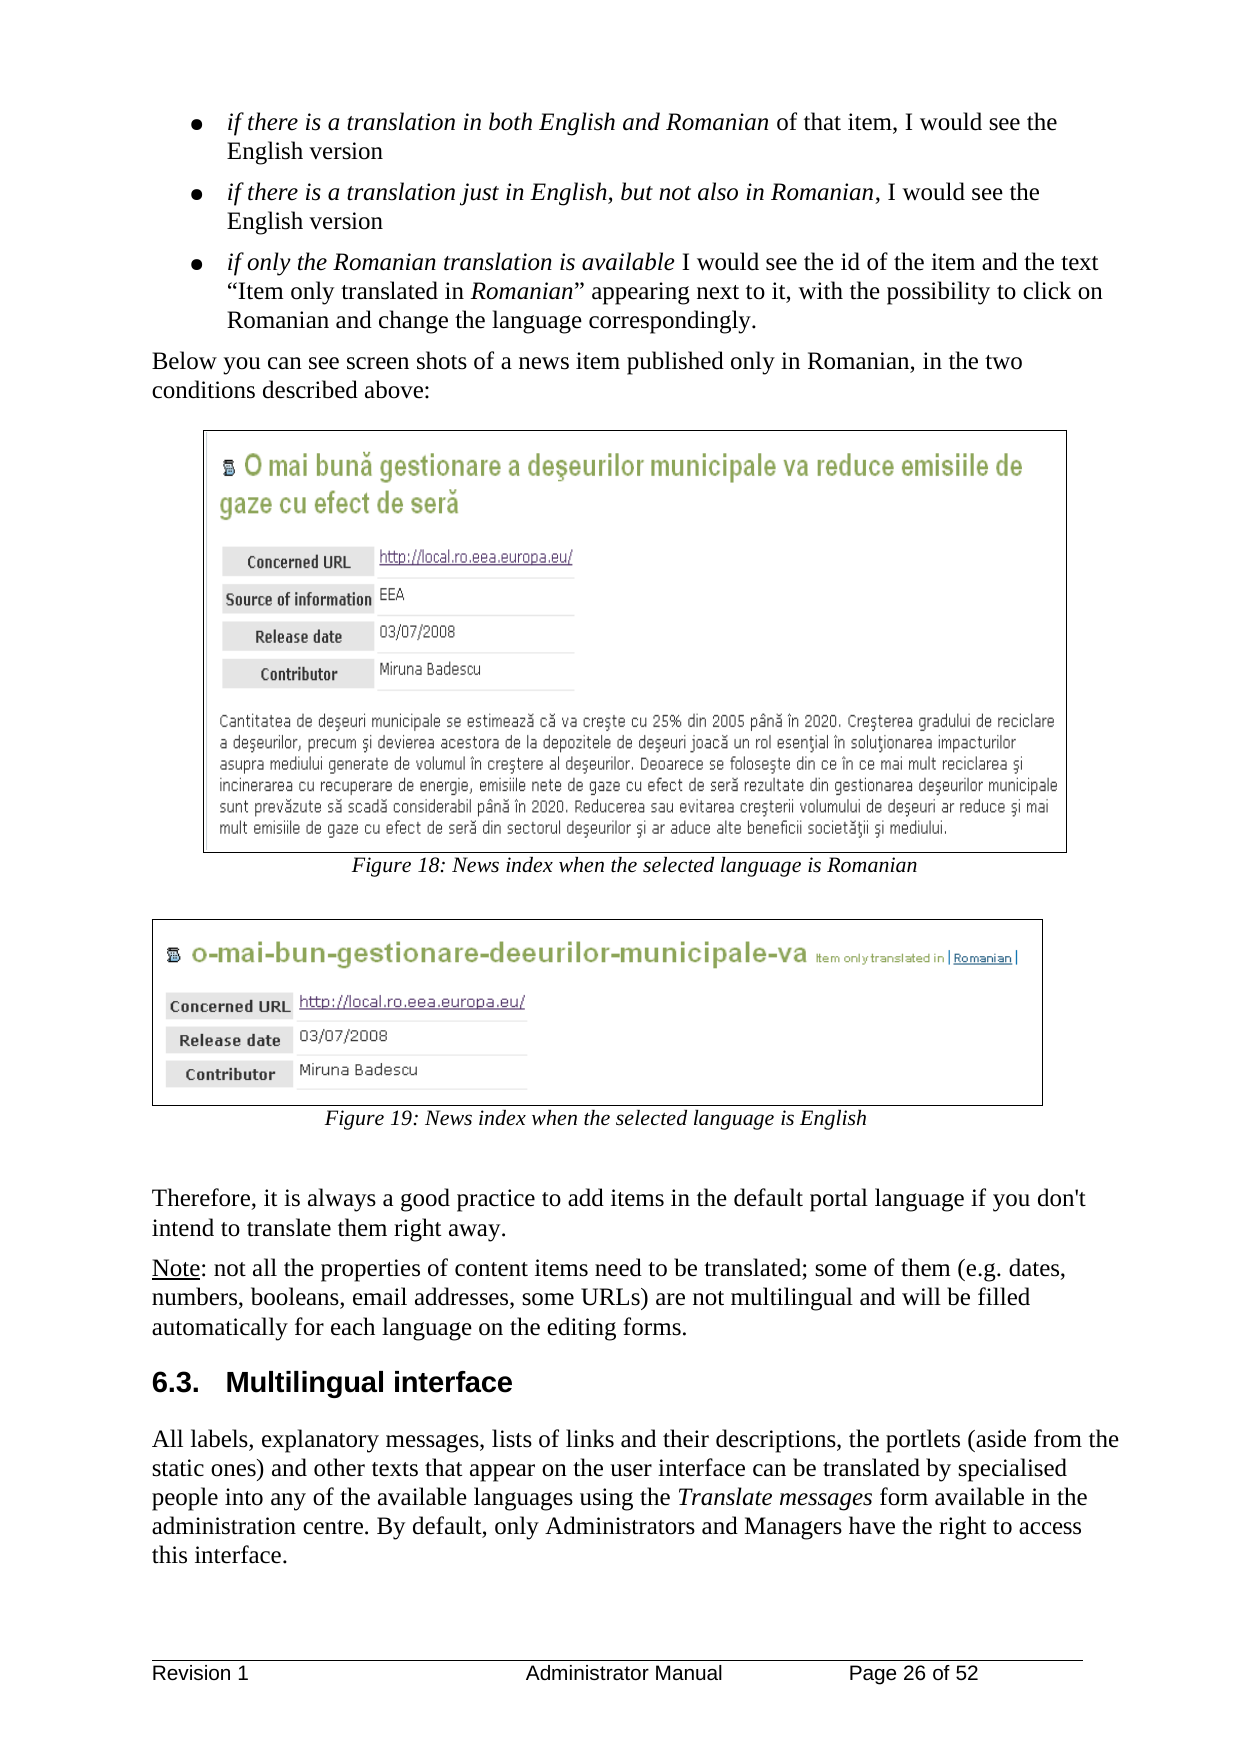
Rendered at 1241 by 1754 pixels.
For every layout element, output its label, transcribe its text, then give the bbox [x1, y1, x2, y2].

text Figure 19: News index when the selected language is English [152, 1106, 1042, 1131]
text All labels, explanatory messages, lists of links and their descriptions, the portlets (aside from the static ones) and other texts that appear on the user interface can be translated by specialised people into any of the available languages using the Translate messages form available in the administration centre. By default, only Administrators and Managers have the right to access this interface. [152, 1423, 1120, 1569]
picture [206, 432, 1063, 850]
text Therefore, it is always a good practice to add items in the default portal language if you don't intend to translate them right away. [152, 1183, 1120, 1241]
text Note: not all the properties of content items need to be translated; some of them (e.g. dates, numbers, booleans, email addresses, some URLs) are not multilingual and will be filled automatically for each language on the editing forms. [152, 1253, 1120, 1340]
text Figure 18: News index when the selected language is Romanian [236, 853, 1035, 878]
list if only the Romanian translation is available I would see the id of the item and the text “Item only translated in Romanian” appearing next to it, with the possibility to click on Romanian and change the language correspondingly. [189, 247, 1120, 334]
text [204, 431, 1066, 852]
list if there is a translation in both English and Romanian of that item, I would see the English version [189, 107, 1120, 165]
text Below you can see screen shots of a news item published only in Romanian, in the two conditions described above: [152, 346, 1120, 404]
text [153, 920, 1042, 1105]
subtitle Multilingual interface [152, 1365, 1120, 1399]
list if there is a translation just in English, but not also in Romanian, I would see the English version [189, 177, 1120, 235]
picture [154, 922, 1040, 1102]
